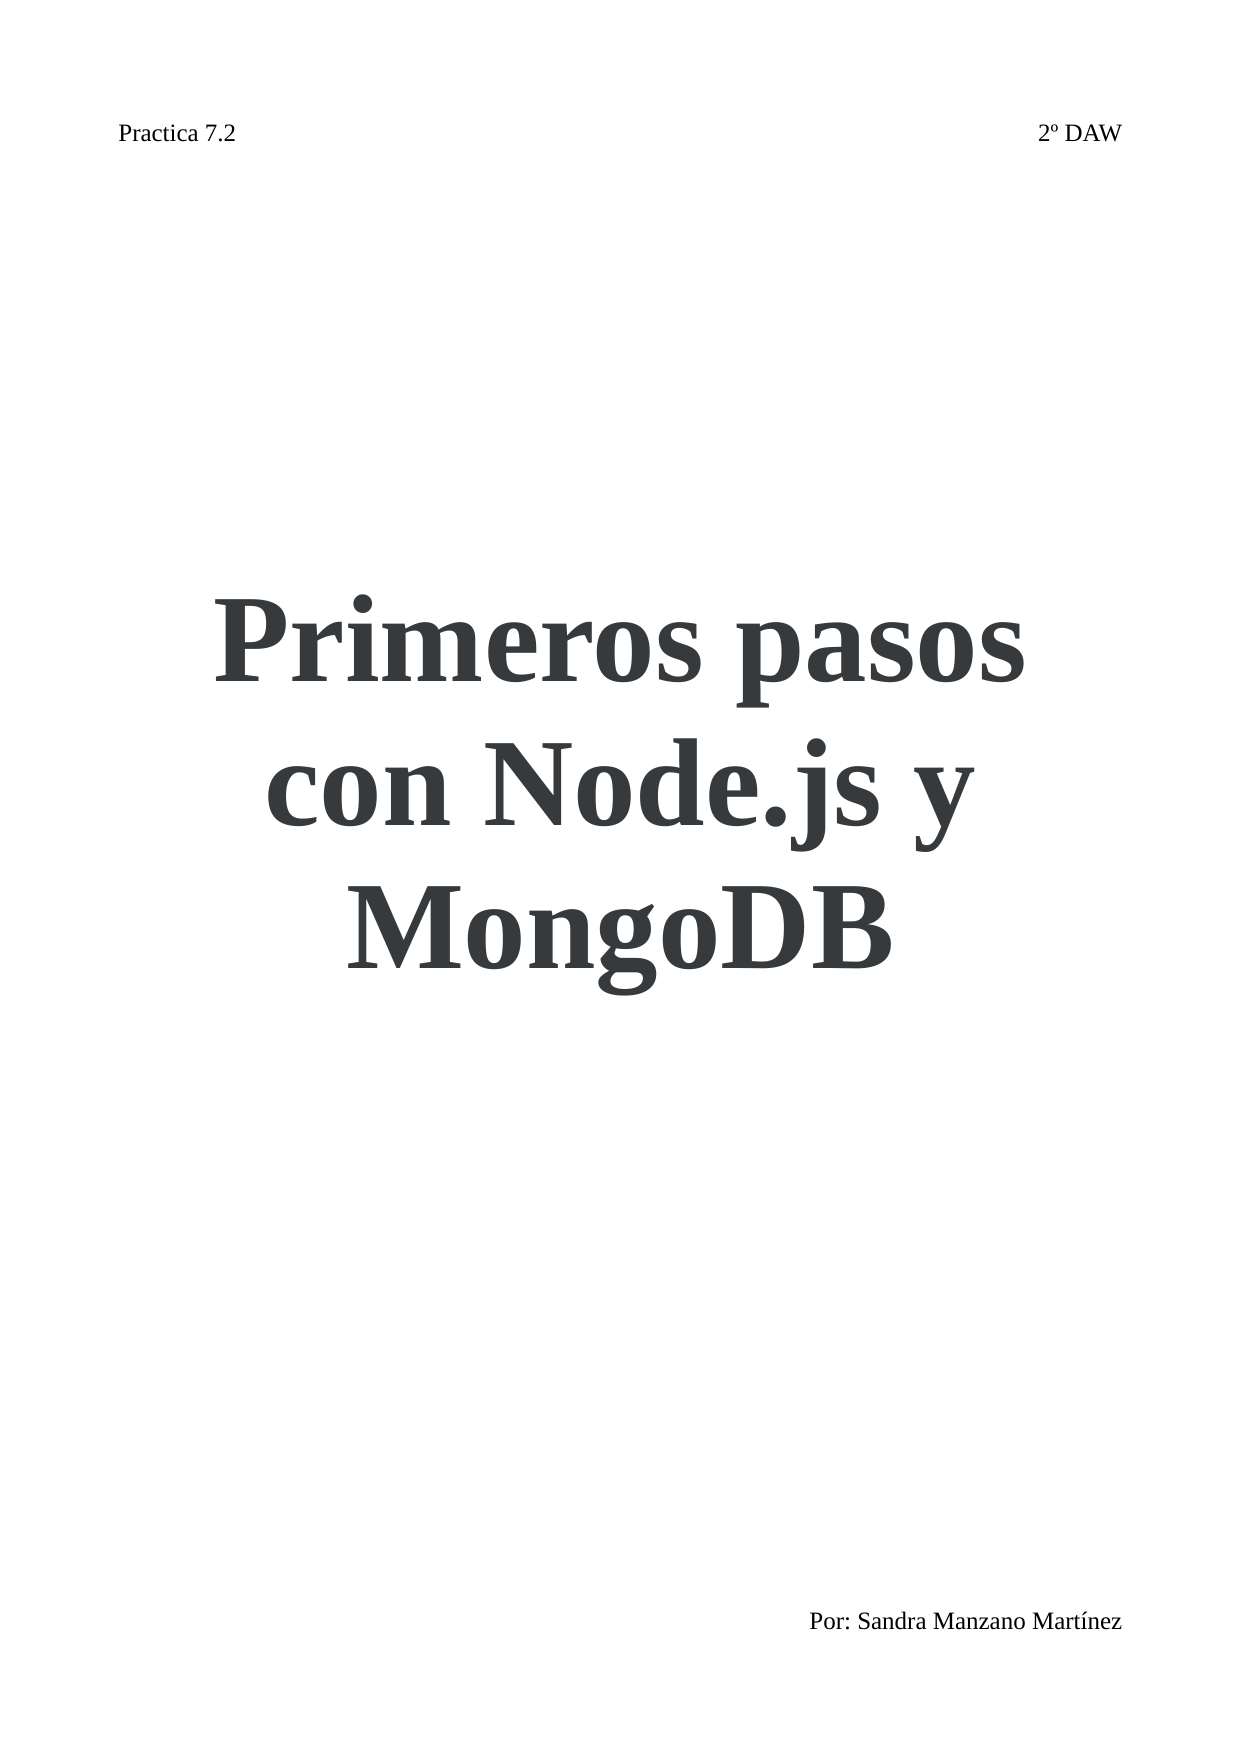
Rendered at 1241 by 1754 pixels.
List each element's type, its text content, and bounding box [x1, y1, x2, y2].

subtitle Primeros pasos con Node.js y MongoDB [118, 564, 1122, 996]
